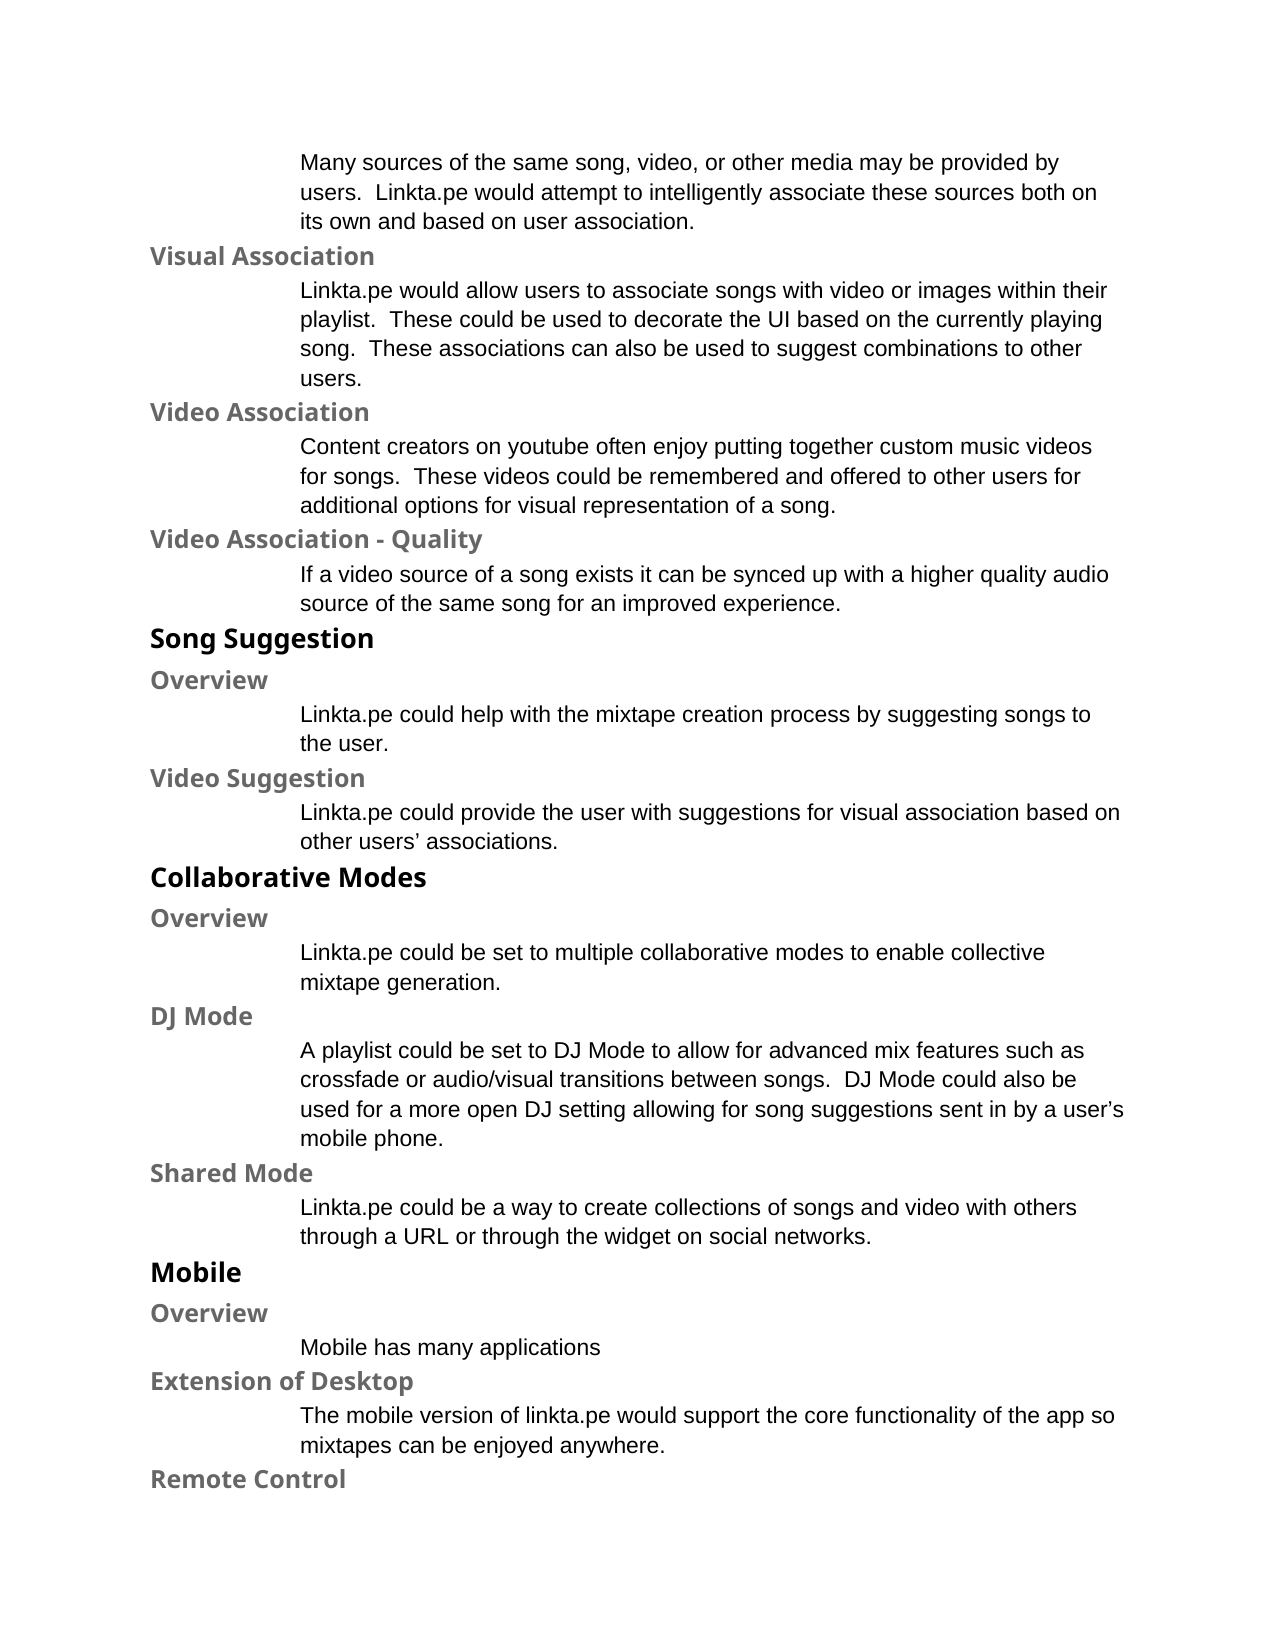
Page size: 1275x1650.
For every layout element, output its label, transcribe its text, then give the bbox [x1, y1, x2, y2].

subtitle Song Suggestion [150, 620, 1125, 657]
text Mobile has many applications [225, 1335, 1125, 1360]
text Linkta.pe could be a way to create collections of songs and video with others through a URL or through the widget on social networks. [300, 1194, 1125, 1249]
subtitle Overview [150, 901, 1125, 935]
text Content creators on youtube often enjoy putting together custom music videos for songs. These videos could be remembered and offered to other users for additional options for visual representation of a song. [300, 434, 1125, 518]
subtitle Collaborative Modes [150, 858, 1125, 895]
subtitle Overview [150, 662, 1125, 696]
subtitle Video Association [150, 395, 1125, 429]
subtitle Video Suggestion [150, 760, 1125, 794]
text A playlist could be set to DJ Mode to allow for advanced mix features such as crossfade or audio/visual transitions between songs. DJ Mode could also be used for a more open DJ setting allowing for song suggestions sent in by a user’s mobile phone. [300, 1038, 1125, 1151]
text Linkta.pe could be set to multiple collaborative modes to enable collective mixtape generation. [300, 940, 1125, 995]
text Many sources of the same song, video, or other media may be provided by users. Linkta.pe would attempt to intelligently associate these sources both on its own and based on user association. [300, 150, 1125, 234]
text The mobile version of linkta.pe would support the core functionality of the app so mixtapes can be enjoyed anywhere. [300, 1403, 1125, 1458]
subtitle Visual Association [150, 238, 1125, 272]
subtitle Mobile [150, 1253, 1125, 1290]
subtitle Extension of Desktop [150, 1364, 1125, 1398]
subtitle DJ Mode [150, 998, 1125, 1033]
subtitle Overview [150, 1296, 1125, 1329]
text Linkta.pe could provide the user with suggestions for visual association based on other users’ associations. [300, 799, 1125, 854]
text If a video source of a song exists it can be synced up with a higher quality audio source of the same song for an improved experience. [300, 561, 1125, 616]
subtitle Video Association - Quality [150, 522, 1125, 556]
text Linkta.pe would allow users to associate songs with video or images within their playlist. These could be used to decorate the UI based on the currently playing song. These associations can also be used to suggest combinations to other users. [300, 277, 1125, 391]
subtitle Shared Mode [150, 1155, 1125, 1189]
subtitle Remote Control [150, 1462, 1125, 1496]
text Linkta.pe could help with the mixtape creation process by suggesting songs to the user. [300, 702, 1125, 757]
